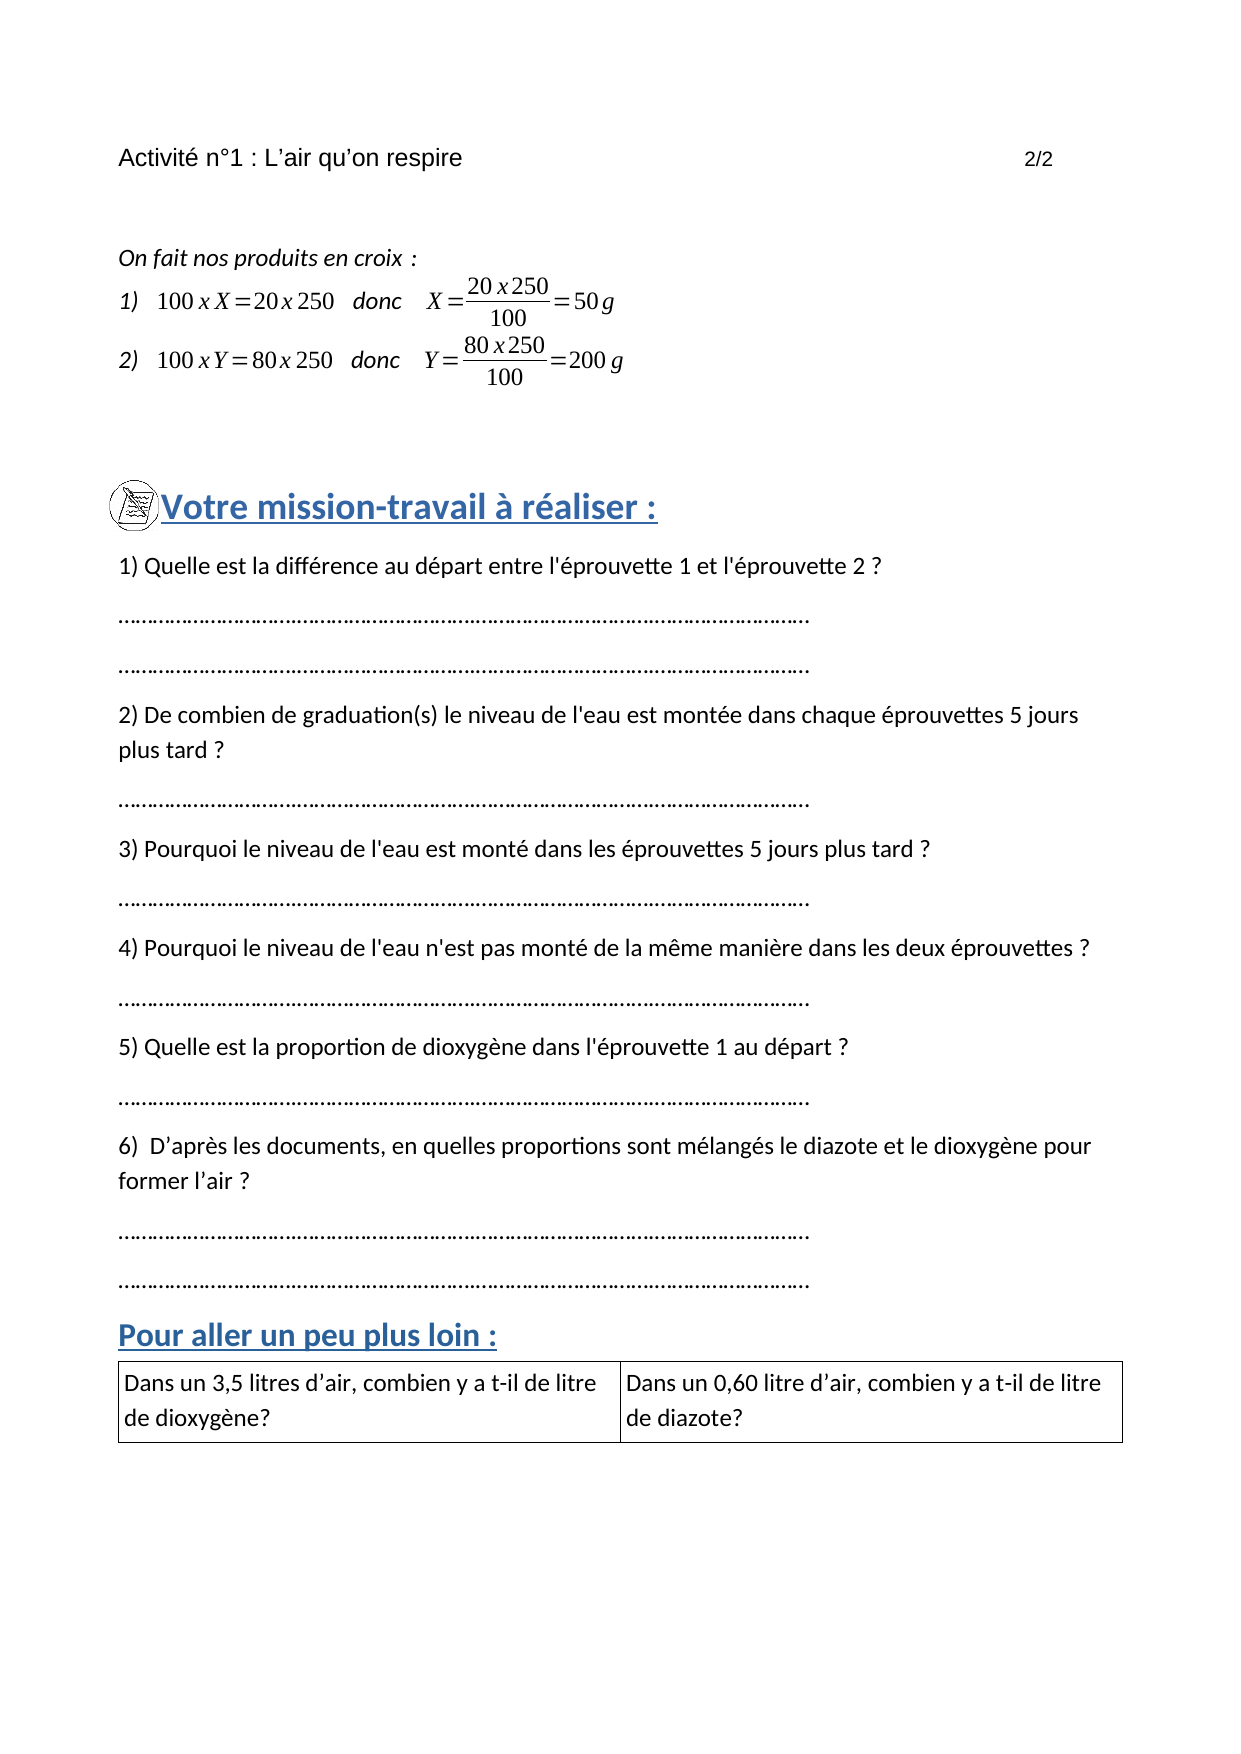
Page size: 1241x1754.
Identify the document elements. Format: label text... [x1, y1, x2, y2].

text ………………………….………………………….………………………….……………………… [118, 783, 1122, 814]
text 4) Pourquoi le niveau de l'eau n'est pas monté de la même manière dans les deux éprouvettes ? [118, 932, 1122, 963]
text Pour aller un peu plus loin : [118, 1314, 1122, 1355]
text 5) Quelle est la proportion de dioxygène dans l'éprouvette 1 au départ ? [118, 1031, 1122, 1062]
text ………………………….………………………….………………………….……………………… [118, 1264, 1122, 1295]
text 2) De combien de graduation(s) le niveau de l'eau est montée dans chaque éprouvettes 5 jours plus tard ? [118, 699, 1122, 764]
text 2)donc [118, 332, 1122, 391]
table_header Dans un 0,60 litre d’air, combien y a t-il de litre de diazote? [621, 1362, 1122, 1442]
text 3) Pourquoi le niveau de l'eau est monté dans les éprouvettes 5 jours plus tard ? [118, 833, 1122, 863]
text ………………………….………………………….………………………….……………………… [118, 882, 1122, 913]
text 1) Quelle est la différence au départ entre l'éprouvette 1 et l'éprouvette 2 ? [118, 550, 1122, 581]
text Votre mission-travail à réaliser : [159, 483, 1122, 528]
text ………………………….………………………….………………………….……………………… [118, 1081, 1122, 1111]
text ………………………….………………………….………………………….……………………… [118, 1215, 1122, 1246]
text 6) D’après les documents, en quelles proportions sont mélangés le diazote et le dioxygène pour former l’air ? [118, 1130, 1122, 1196]
text ………………………….………………………….………………………….……………………… [118, 649, 1122, 680]
text ………………………….………………………….………………………….……………………… [118, 599, 1122, 630]
text 1)donc [118, 273, 1122, 332]
table_header Dans un 3,5 litres d’air, combien y a t-il de litre de dioxygène? [119, 1362, 620, 1442]
picture [109, 480, 159, 531]
text ………………………….………………………….………………………….……………………… [118, 982, 1122, 1012]
text On fait nos produits en croix : [118, 243, 1122, 273]
